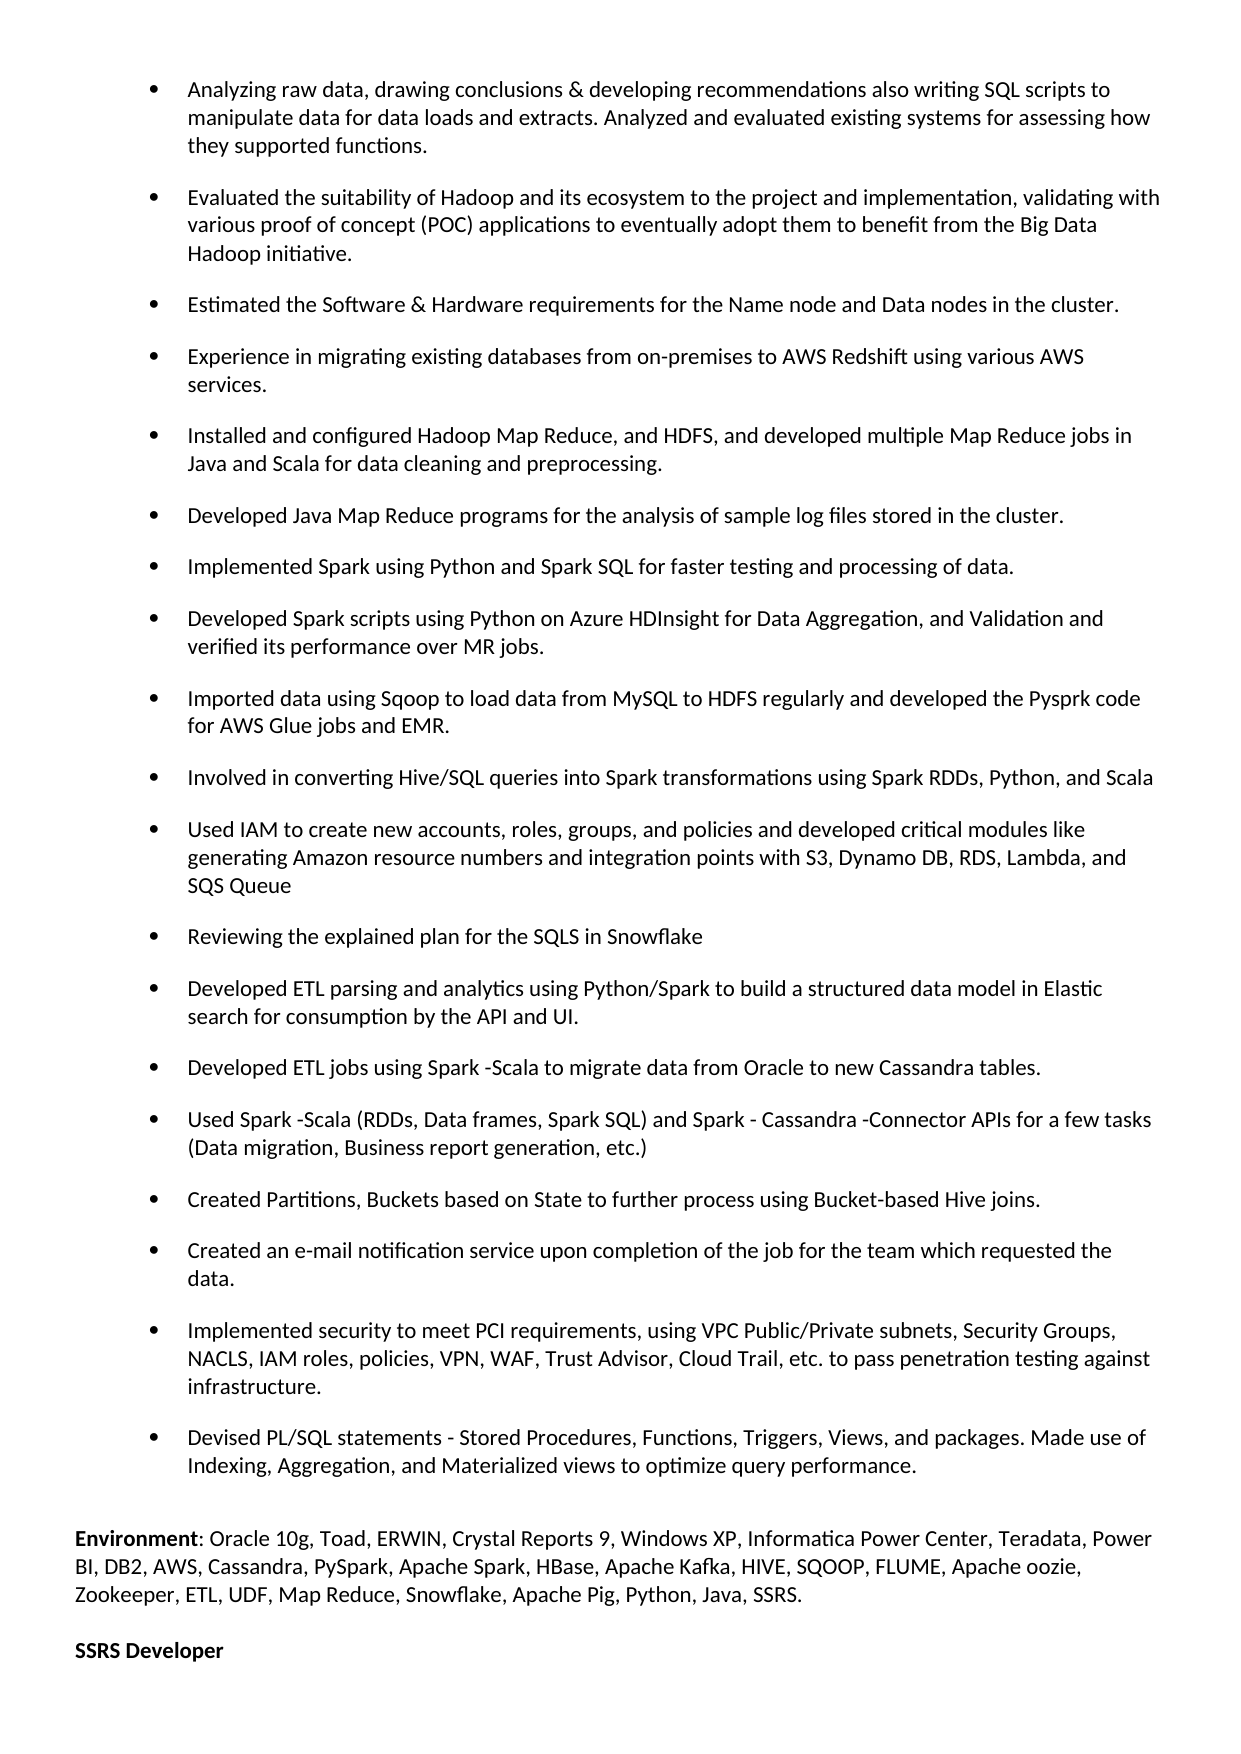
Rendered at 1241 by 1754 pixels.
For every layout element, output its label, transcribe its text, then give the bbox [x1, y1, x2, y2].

list Developed ETL parsing and analytics using Python/Spark to build a structured data model in Elastic search for consumption by the API and UI. [150, 974, 1165, 1030]
list Used IAM to create new accounts, roles, groups, and policies and developed critical modules like generating Amazon resource numbers and integration points with S3, Dynamo DB, RDS, Lambda, and SQS Queue [150, 815, 1165, 899]
list Analyzing raw data, drawing conclusions & developing recommendations also writing SQL scripts to manipulate data for data loads and extracts. Analyzed and evaluated existing systems for assessing how they supported functions. [150, 75, 1165, 159]
list Used Spark -Scala (RDDs, Data frames, Spark SQL) and Spark - Cassandra -Connector APIs for a few tasks (Data migration, Business report generation, etc.) [150, 1105, 1165, 1161]
list Reviewing the explained plan for the SQLS in Snowflake [150, 922, 1165, 950]
list Created Partitions, Buckets based on State to further process using Bucket-based Hive joins. [150, 1185, 1165, 1213]
list Developed Java Map Reduce programs for the analysis of sample log files stored in the cluster. [150, 501, 1165, 529]
list Created an e-mail notification service upon completion of the job for the team which requested the data. [150, 1236, 1165, 1292]
list Installed and configured Hadoop Map Reduce, and HDFS, and developed multiple Map Reduce jobs in Java and Scala for data cleaning and preprocessing. [150, 421, 1165, 477]
list Involved in converting Hive/SQL queries into Spark transformations using Spark RDDs, Python, and Scala [150, 763, 1165, 791]
list Experience in migrating existing databases from on-premises to AWS Redshift using various AWS services. [150, 342, 1165, 398]
text SSRS Developer [75, 1636, 1165, 1664]
list Estimated the Software & Hardware requirements for the Name node and Data nodes in the cluster. [150, 290, 1165, 318]
list Evaluated the suitability of Hadoop and its ecosystem to the project and implementation, validating with various proof of concept (POC) applications to eventually adopt them to benefit from the Big Data Hadoop initiative. [150, 183, 1165, 267]
list Devised PL/SQL statements - Stored Procedures, Functions, Triggers, Views, and packages. Made use of Indexing, Aggregation, and Materialized views to optimize query performance. [150, 1423, 1165, 1479]
list Imported data using Sqoop to load data from MySQL to HDFS regularly and developed the Pysprk code for AWS Glue jobs and EMR. [150, 684, 1165, 740]
list Implemented Spark using Python and Spark SQL for faster testing and processing of data. [150, 552, 1165, 581]
list Developed Spark scripts using Python on Azure HDInsight for Data Aggregation, and Validation and verified its performance over MR jobs. [150, 604, 1165, 660]
list Implemented security to meet PCI requirements, using VPC Public/Private subnets, Security Groups, NACLS, IAM roles, policies, VPN, WAF, Trust Advisor, Cloud Trail, etc. to pass penetration testing against infrastructure. [150, 1316, 1165, 1400]
text Environment: Oracle 10g, Toad, ERWIN, Crystal Reports 9, Windows XP, Informatica Power Center, Teradata, Power BI, DB2, AWS, Cassandra, PySpark, Apache Spark, HBase, Apache Kafka, HIVE, SQOOP, FLUME, Apache oozie, Zookeeper, ETL, UDF, Map Reduce, Snowflake, Apache Pig, Python, Java, SSRS. [75, 1524, 1165, 1608]
list Developed ETL jobs using Spark -Scala to migrate data from Oracle to new Cassandra tables. [150, 1053, 1165, 1082]
